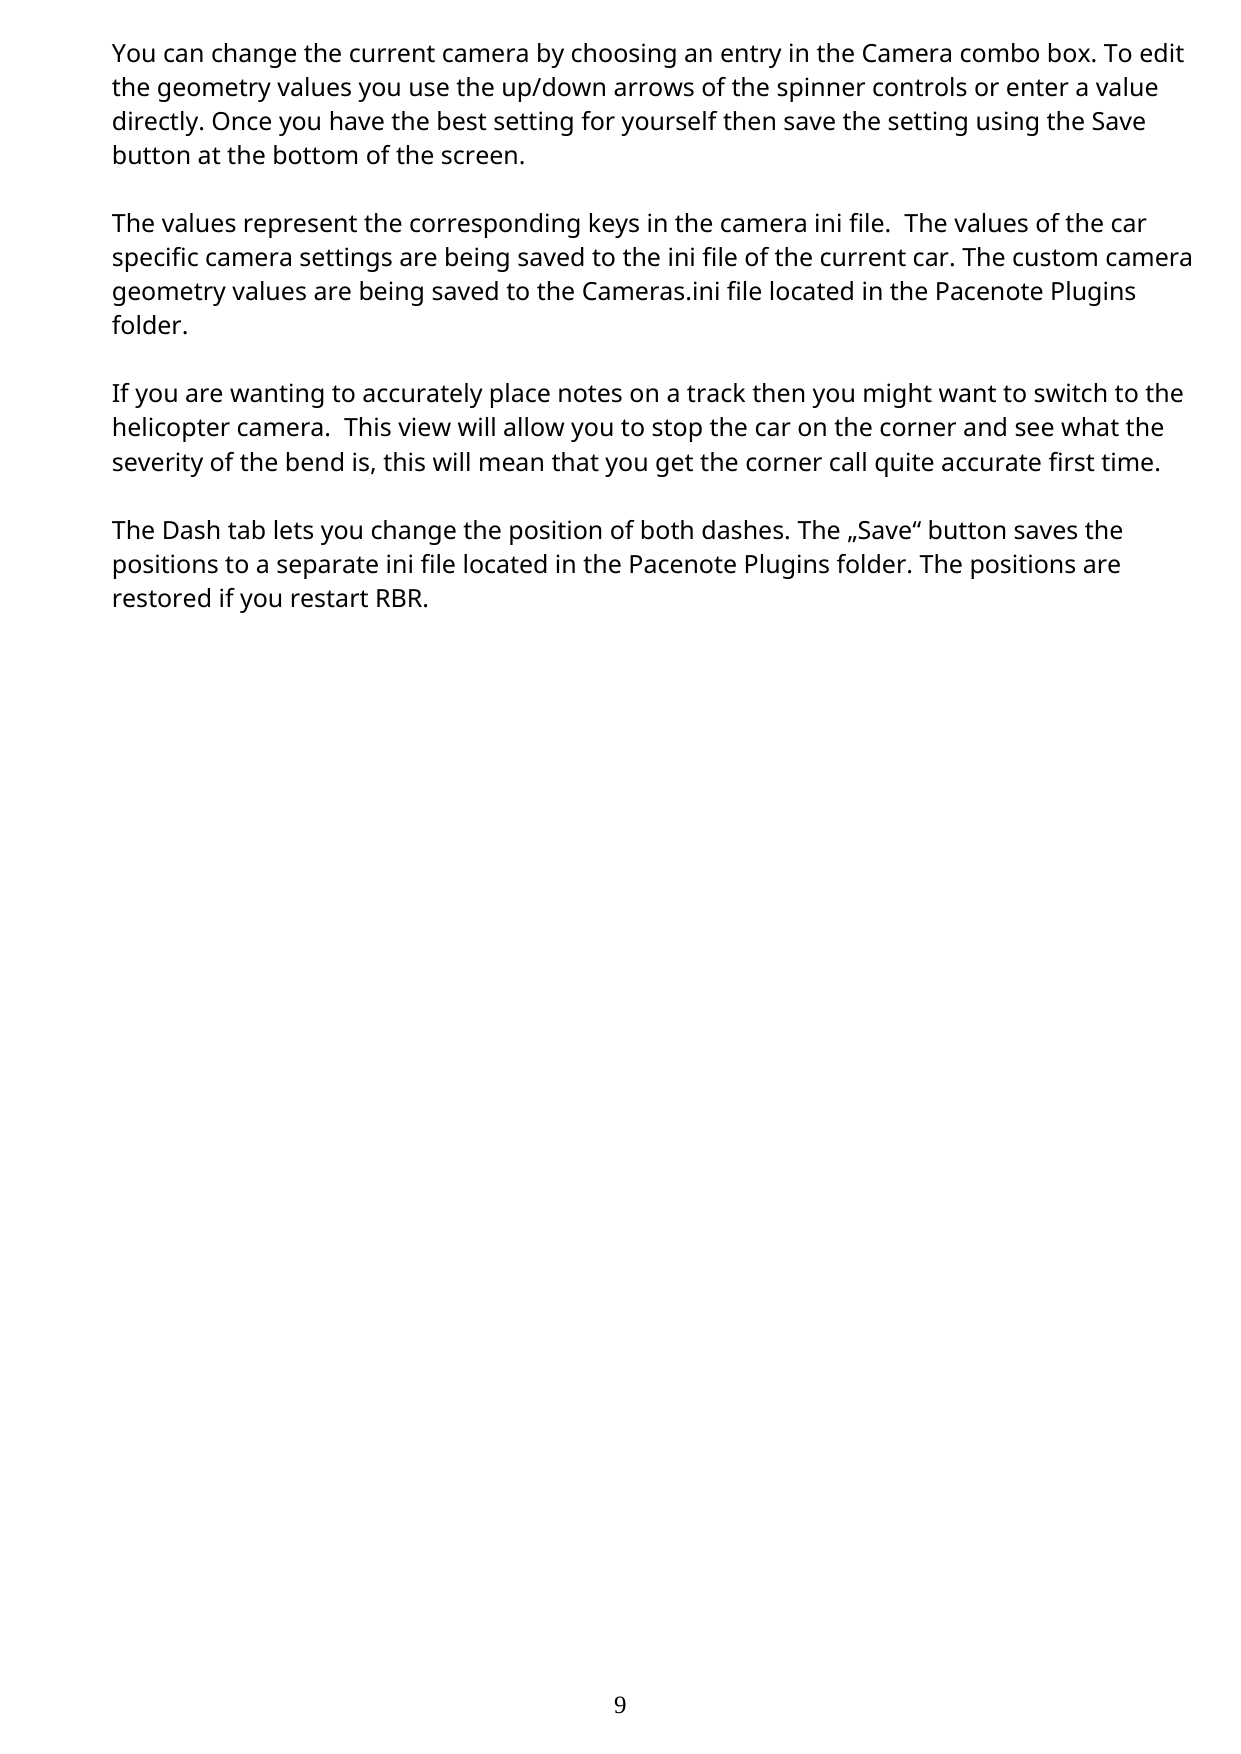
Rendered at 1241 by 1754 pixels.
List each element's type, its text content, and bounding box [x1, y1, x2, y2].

text The values represent the corresponding keys in the camera ini file. The values of the car specific camera settings are being saved to the ini file of the current car. The custom camera geometry values are being saved to the Cameras.ini file located in the Pacenote Plugins folder. [112, 206, 1205, 342]
text The Dash tab lets you change the position of both dashes. The „Save“ button saves the positions to a separate ini file located in the Pacenote Plugins folder. The positions are restored if you restart RBR. [112, 512, 1205, 614]
text If you are wanting to accurately place notes on a track then you might want to switch to the helicopter camera. This view will allow you to stop the car on the corner and see what the severity of the bend is, this will mean that you get the corner call quite accurate first time. [112, 376, 1205, 478]
text You can change the current camera by choosing an entry in the Camera combo box. To edit the geometry values you use the up/down arrows of the spinner controls or enter a value directly. Once you have the best setting for yourself then save the setting using the Save button at the bottom of the screen. [112, 35, 1205, 172]
